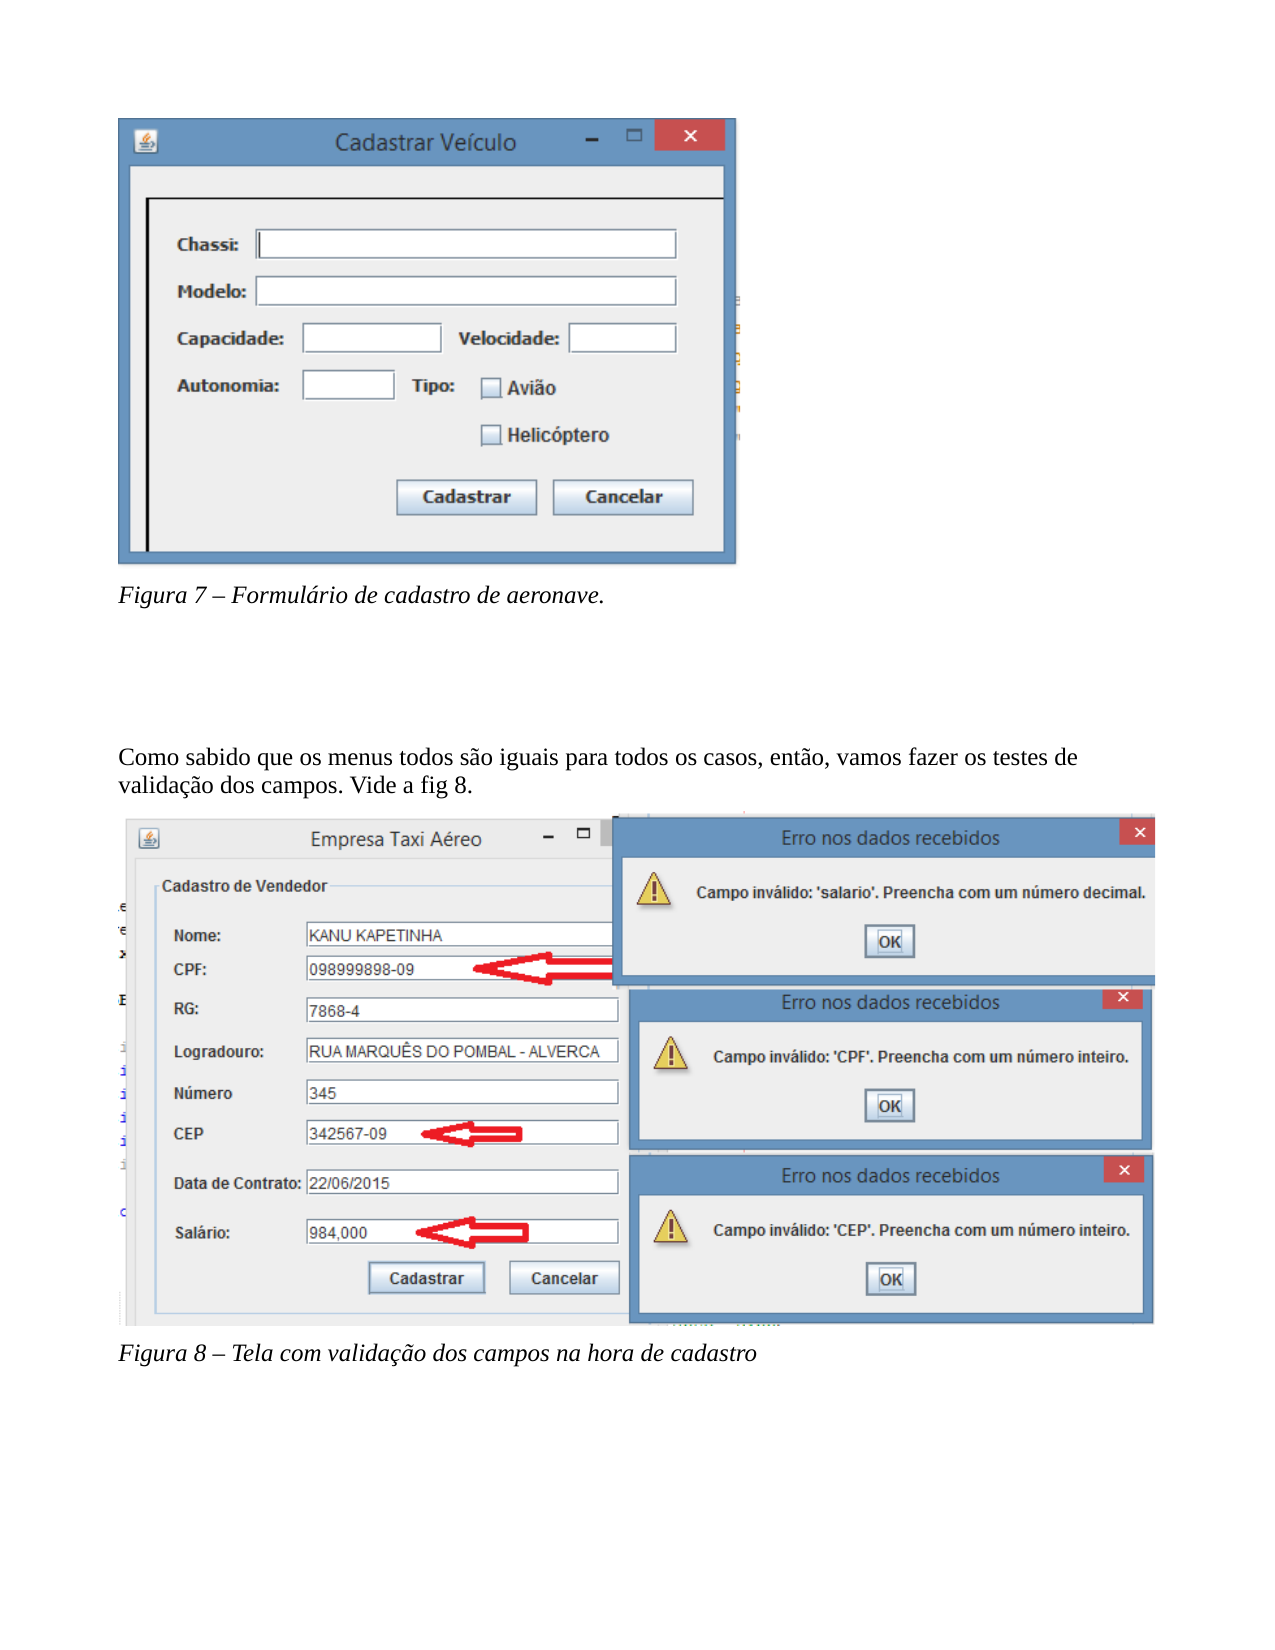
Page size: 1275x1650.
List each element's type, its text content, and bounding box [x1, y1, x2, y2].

text Figura 8 – Tela com validação dos campos na hora de cadastro [118, 1338, 1157, 1367]
text Como sabido que os menus todos são iguais para todos os casos, então, vamos fazer os testes de validação dos campos. Vide a fig 8. [118, 742, 1157, 799]
text Figura 7 – Formulário de cadastro de aeronave. [118, 581, 1157, 609]
